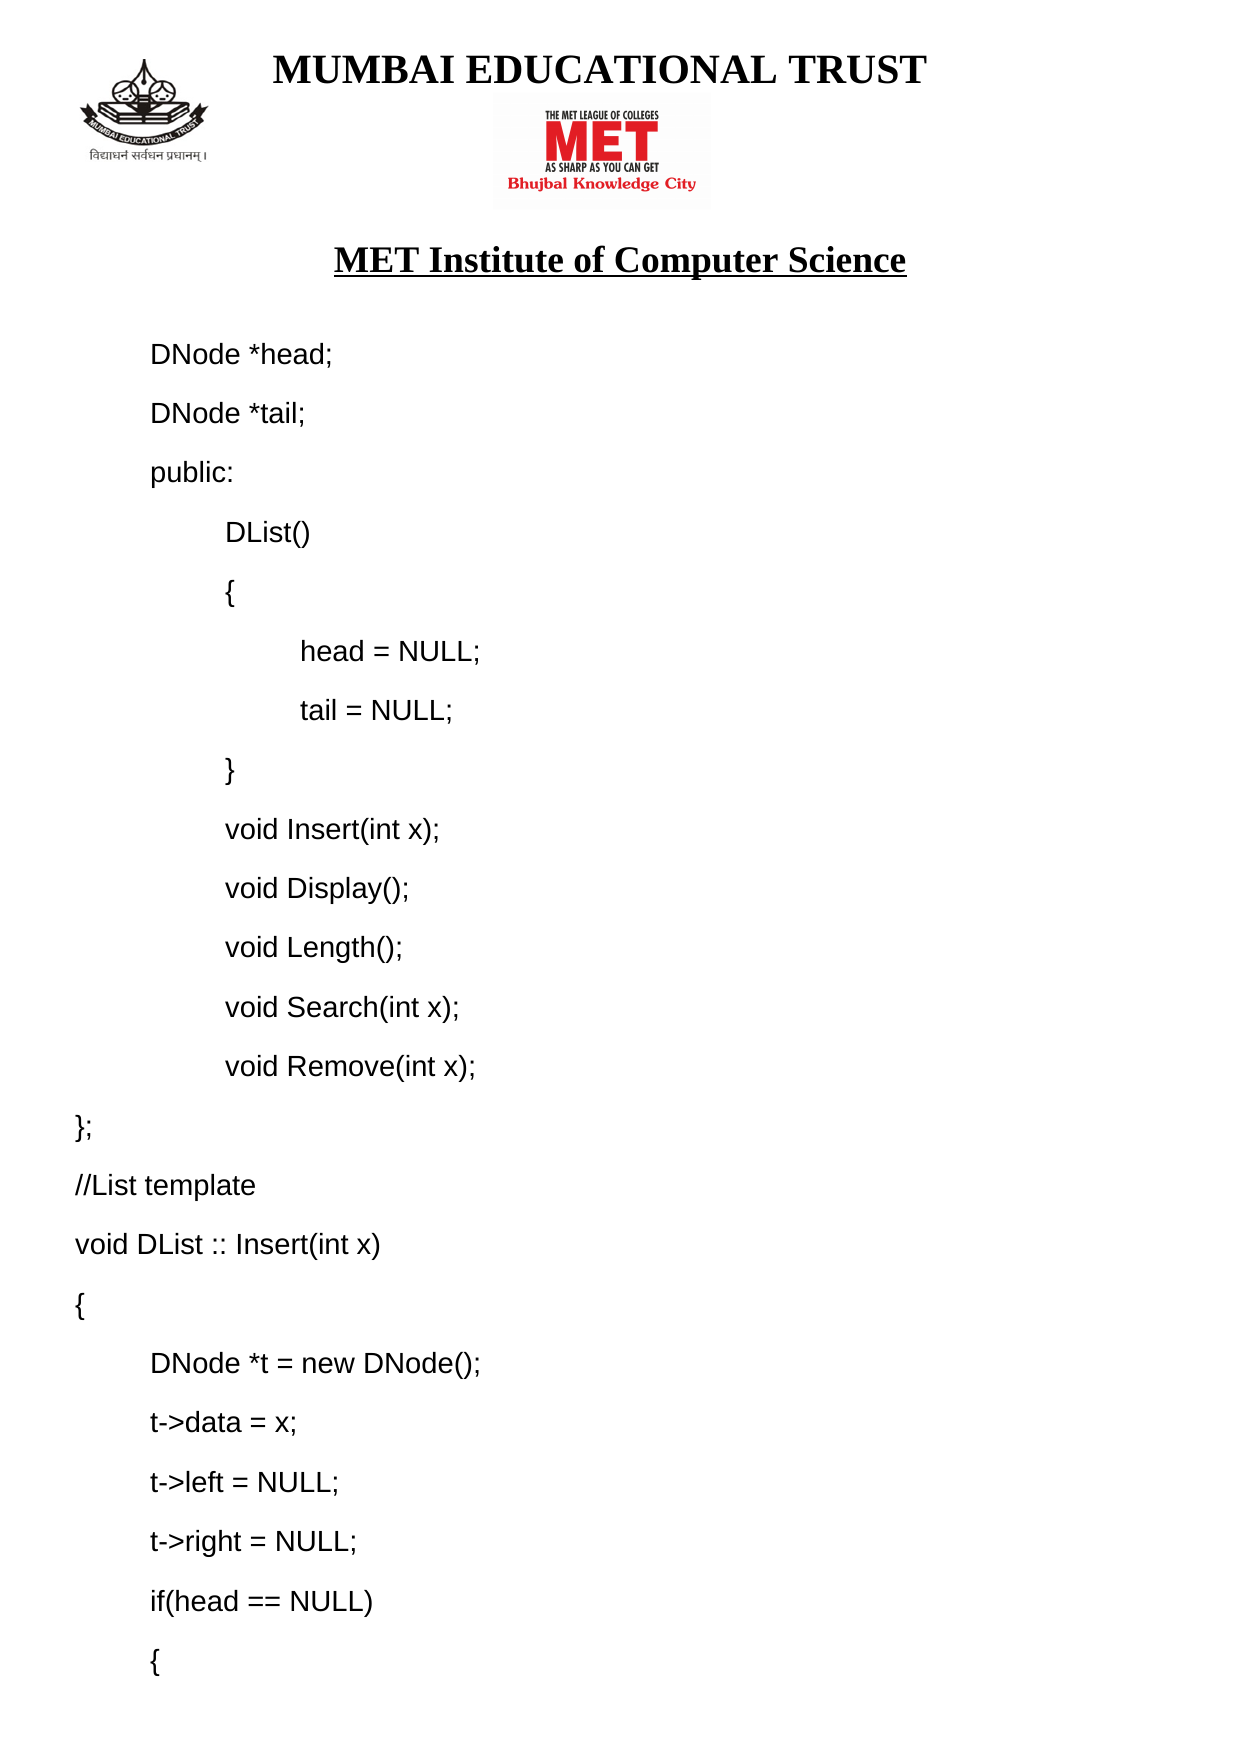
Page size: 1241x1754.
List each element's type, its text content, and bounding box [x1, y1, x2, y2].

text { [75, 1287, 1165, 1320]
text }; [75, 1108, 1165, 1142]
text void Insert(int x); [75, 812, 1165, 845]
text } [75, 752, 1165, 786]
text t->left = NULL; [75, 1465, 1165, 1498]
text DList() [75, 515, 1165, 548]
text t->data = x; [75, 1405, 1165, 1439]
text void Length(); [75, 930, 1165, 964]
text t->right = NULL; [75, 1524, 1165, 1558]
text void DList :: Insert(int x) [75, 1227, 1165, 1261]
text DNode *t = new DNode(); [75, 1346, 1165, 1379]
text head = NULL; [75, 633, 1165, 667]
text { [75, 574, 1165, 608]
picture [79, 59, 209, 162]
text DNode *head; [75, 337, 1165, 370]
text //List template [75, 1168, 1165, 1201]
text void Search(int x); [75, 990, 1165, 1023]
text void Remove(int x); [75, 1049, 1165, 1083]
text { [75, 1643, 1165, 1676]
picture [492, 92, 712, 210]
text public: [75, 455, 1165, 489]
text void Display(); [75, 871, 1165, 904]
text if(head == NULL) [75, 1583, 1165, 1617]
text DNode *tail; [75, 396, 1165, 429]
text tail = NULL; [75, 693, 1165, 726]
